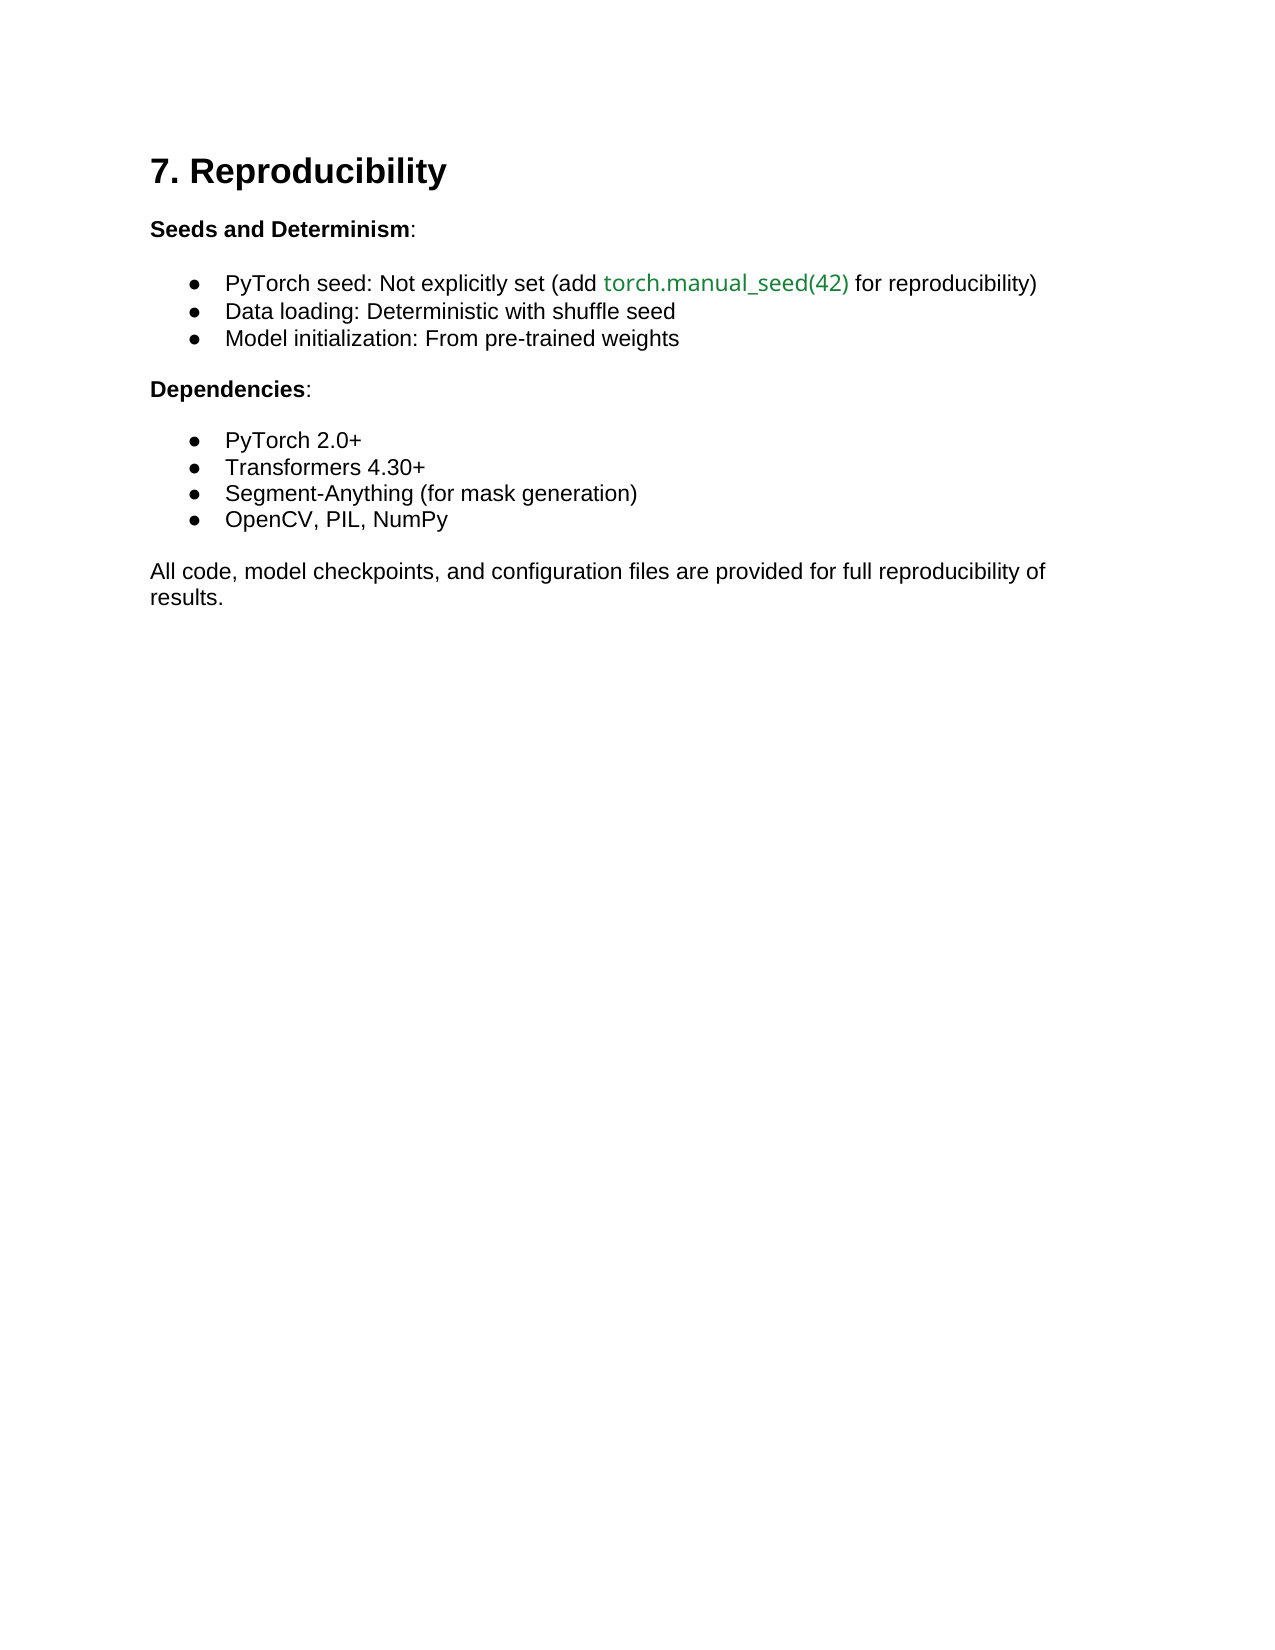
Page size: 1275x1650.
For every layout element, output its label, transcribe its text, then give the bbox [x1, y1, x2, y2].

list Data loading: Deterministic with shuffle seed [187, 298, 1125, 325]
subtitle 7. Reproducibility [150, 150, 1125, 191]
text All code, model checkpoints, and configuration files are provided for full reproducibility of results. [150, 558, 1125, 611]
list Transformers 4.30+ [187, 454, 1125, 480]
text Seeds and Determinism: [150, 216, 1125, 242]
list PyTorch seed: Not explicitly set (add torch.manual_seed(42) for reproducibility) [187, 267, 1125, 298]
list Model initialization: From pre-trained weights [187, 325, 1125, 351]
text Dependencies: [150, 376, 1125, 402]
list Segment-Anything (for mask generation) [187, 480, 1125, 506]
list OpenCV, PIL, NumPy [187, 506, 1125, 533]
list PyTorch 2.0+ [187, 427, 1125, 454]
